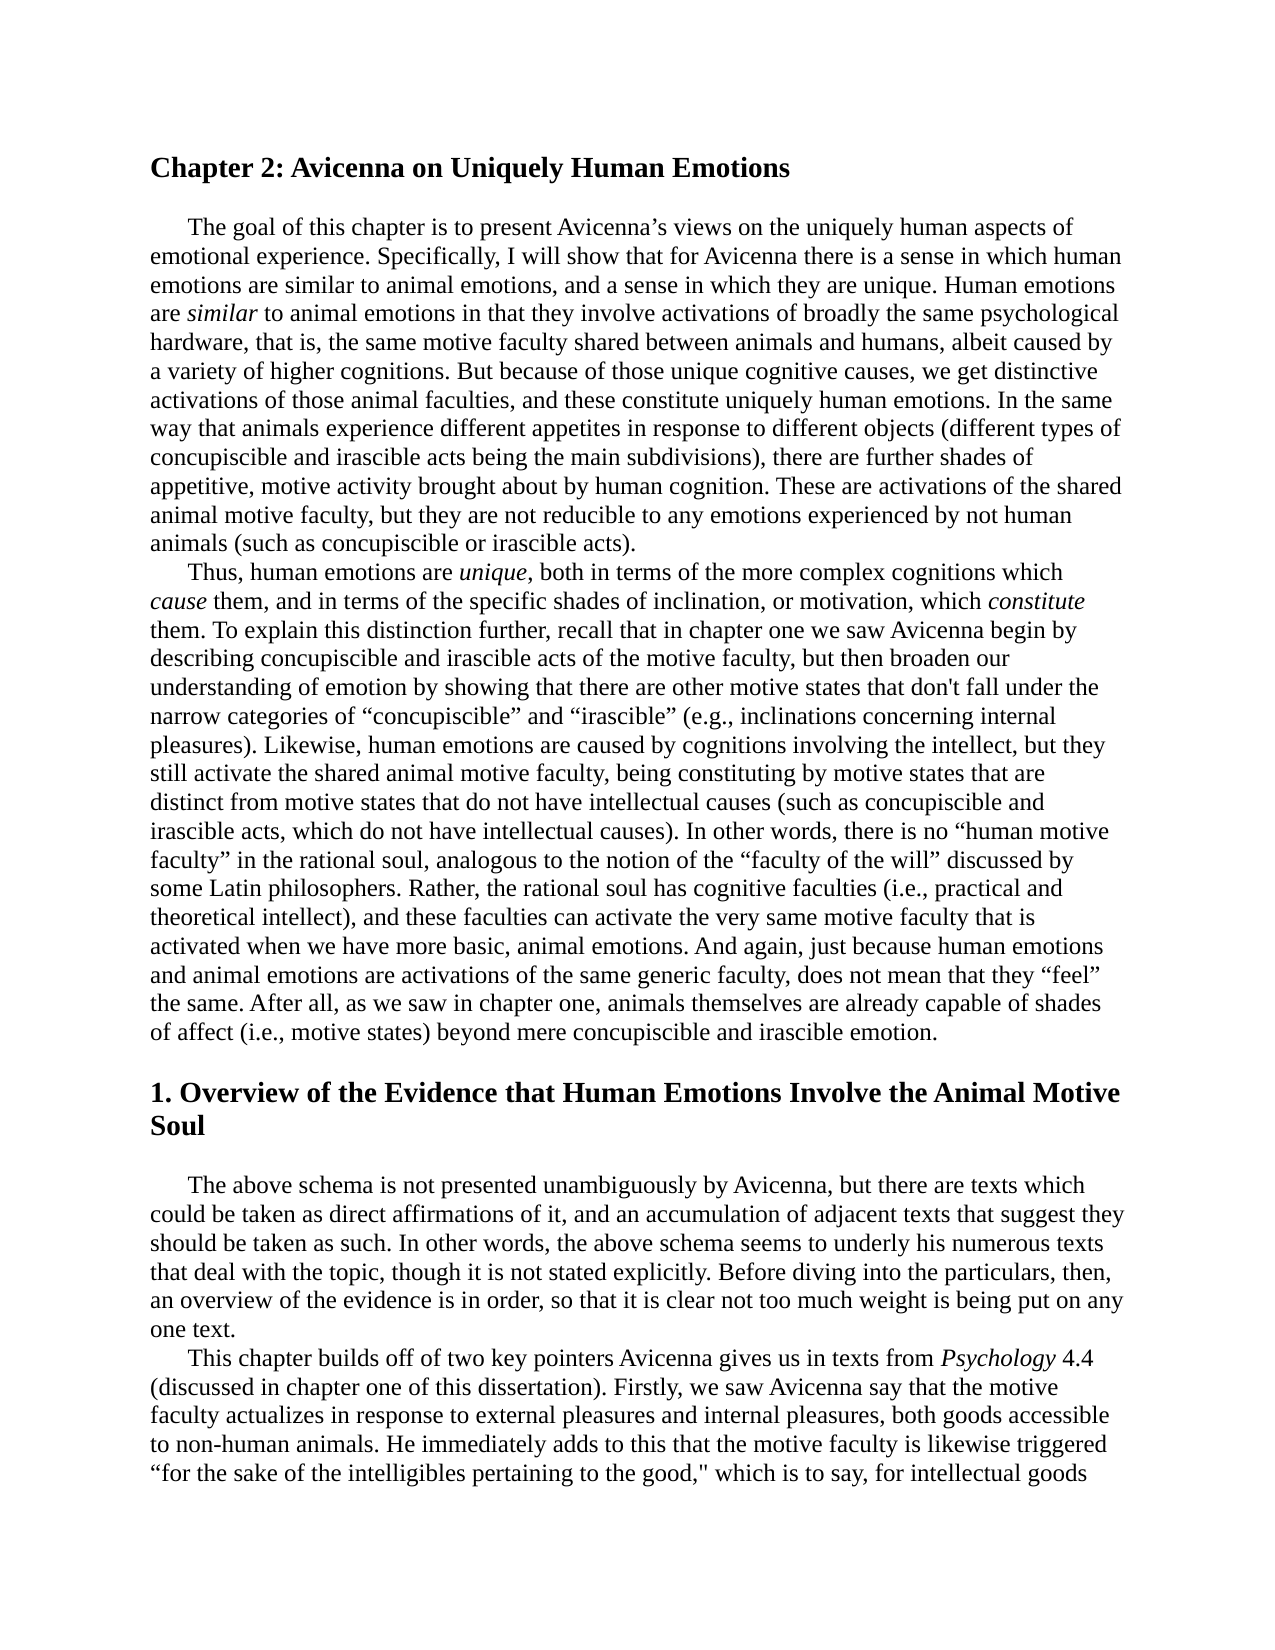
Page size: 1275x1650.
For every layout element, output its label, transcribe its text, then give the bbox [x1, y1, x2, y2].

text This chapter builds off of two key pointers Avicenna gives us in texts from Psychology 4.4 (discussed in chapter one of this dissertation). Firstly, we saw Avicenna say that the motive faculty actualizes in response to external pleasures and internal pleasures, both goods accessible to non-human animals. He immediately adds to this that the motive faculty is likewise triggered “for the sake of the intelligibles pertaining to the good," which is to say, for intellectual goods [150, 1343, 1125, 1487]
subtitle 1. Overview of the Evidence that Human Emotions Involve the Animal Motive Soul [150, 1075, 1125, 1142]
text Thus, human emotions are unique, both in terms of the more complex cognitions which cause them, and in terms of the specific shades of inclination, or motivation, which constitute them. To explain this distinction further, recall that in chapter one we saw Avicenna begin by describing concupiscible and irascible acts of the motive faculty, but then broaden our understanding of emotion by showing that there are other motive states that don't fall under the narrow categories of “concupiscible” and “irascible” (e.g., inclinations concerning internal pleasures). Likewise, human emotions are caused by cognitions involving the intellect, but they still activate the shared animal motive faculty, being constituting by motive states that are distinct from motive states that do not have intellectual causes (such as concupiscible and irascible acts, which do not have intellectual causes). In other words, there is no “human motive faculty” in the rational soul, analogous to the notion of the “faculty of the will” discussed by some Latin philosophers. Rather, the rational soul has cognitive faculties (i.e., practical and theoretical intellect), and these faculties can activate the very same motive faculty that is activated when we have more basic, animal emotions. And again, just because human emotions and animal emotions are activations of the same generic faculty, does not mean that they “feel” the same. After all, as we saw in chapter one, animals themselves are already capable of shades of affect (i.e., motive states) beyond mere concupiscible and irascible emotion. [150, 557, 1125, 1046]
text The above schema is not presented unambiguously by Avicenna, but there are texts which could be taken as direct affirmations of it, and an accumulation of adjacent texts that suggest they should be taken as such. In other words, the above schema seems to underly his numerous texts that deal with the topic, though it is not stated explicitly. Before diving into the particulars, then, an overview of the evidence is in order, so that it is clear not too much weight is being put on any one text. [150, 1171, 1125, 1343]
subtitle Chapter 2: Avicenna on Uniquely Human Emotions [150, 150, 1125, 183]
text The goal of this chapter is to present Avicenna’s views on the uniquely human aspects of emotional experience. Specifically, I will show that for Avicenna there is a sense in which human emotions are similar to animal emotions, and a sense in which they are unique. Human emotions are similar to animal emotions in that they involve activations of broadly the same psychological hardware, that is, the same motive faculty shared between animals and humans, albeit caused by a variety of higher cognitions. But because of those unique cognitive causes, we get distinctive activations of those animal faculties, and these constitute uniquely human emotions. In the same way that animals experience different appetites in response to different objects (different types of concupiscible and irascible acts being the main subdivisions), there are further shades of appetitive, motive activity brought about by human cognition. These are activations of the shared animal motive faculty, but they are not reducible to any emotions experienced by not human animals (such as concupiscible or irascible acts). [150, 212, 1125, 557]
